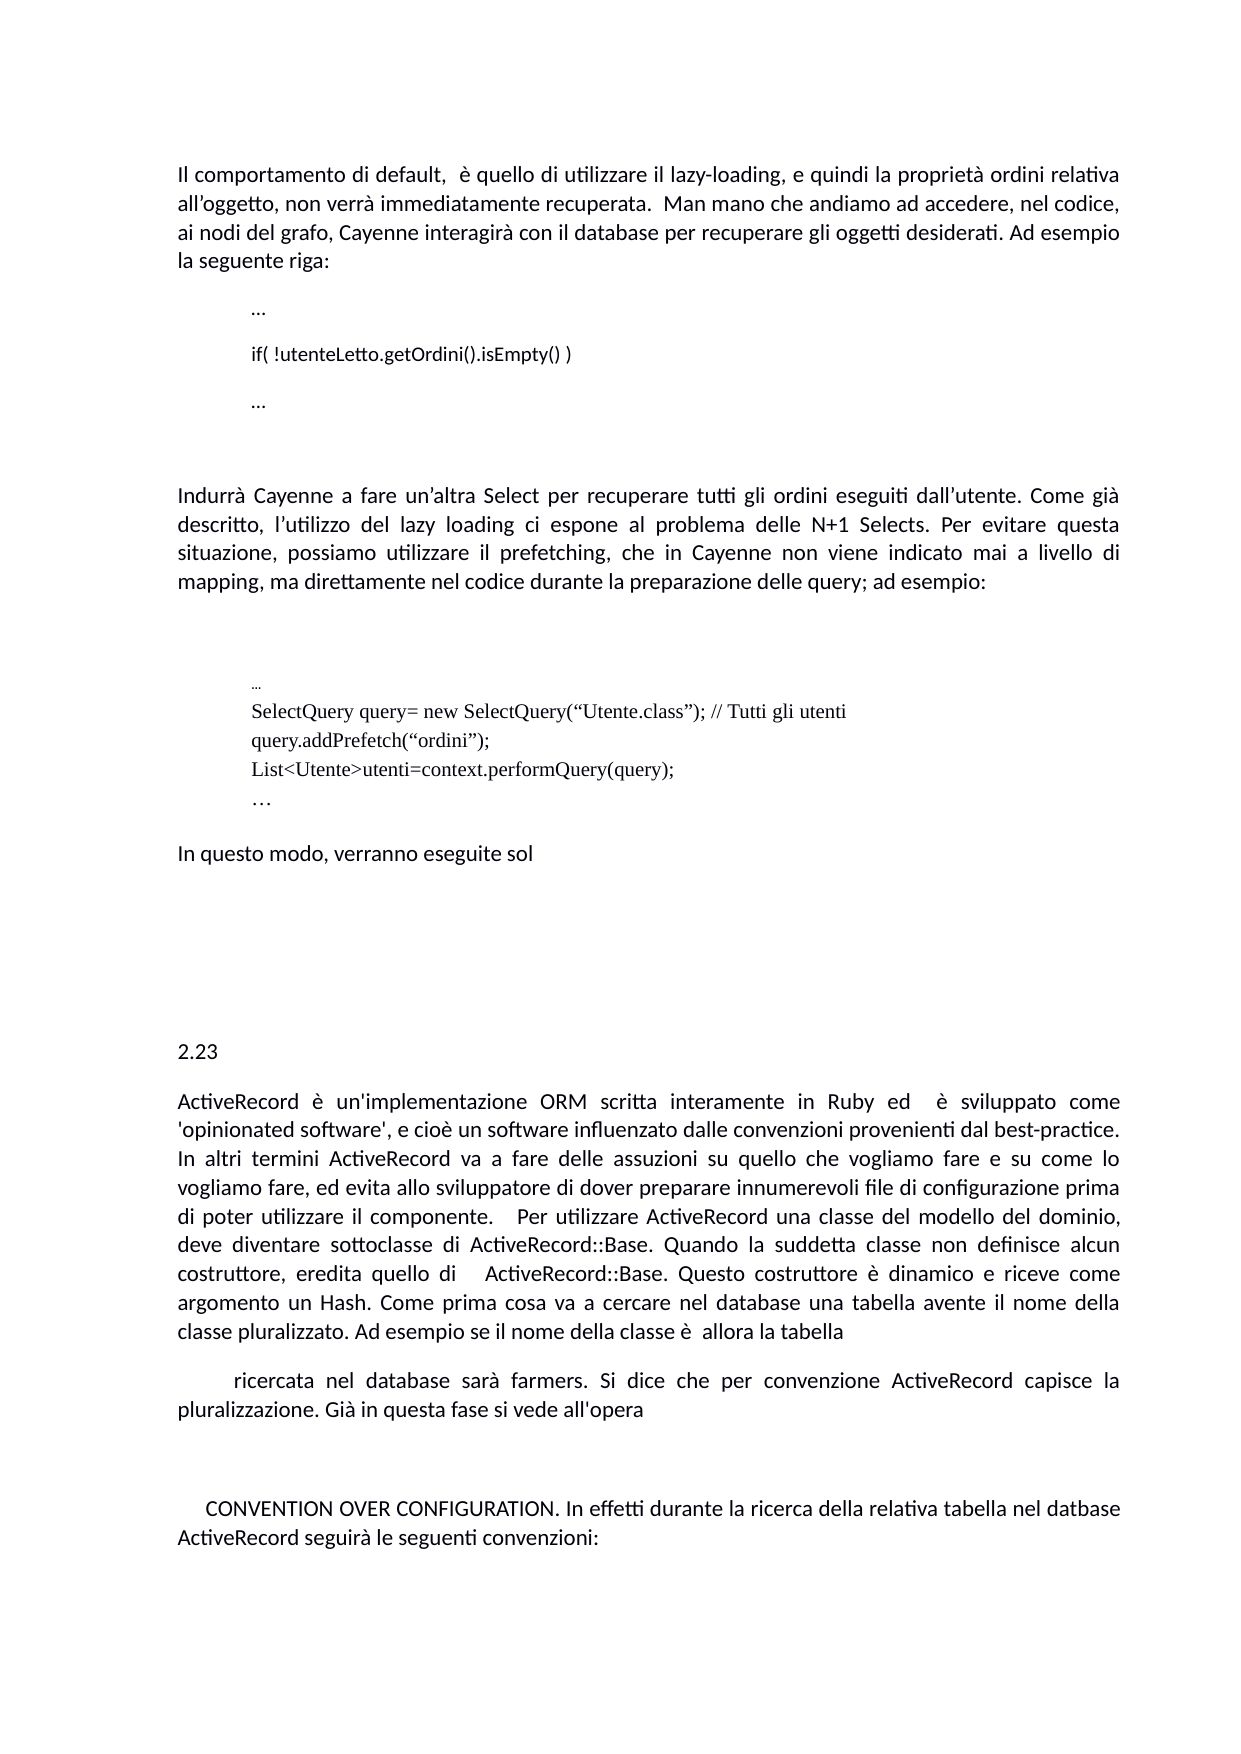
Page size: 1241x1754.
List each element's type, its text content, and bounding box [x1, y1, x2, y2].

text 2.23 [177, 1037, 1122, 1065]
text … [251, 295, 1122, 321]
text ricercata nel database sarà farmers. Si dice che per convenzione ActiveRecord capisce la pluralizzazione. Già in questa fase si vede all'opera [177, 1366, 1122, 1423]
text ActiveRecord è un'implementazione ORM scritta interamente in Ruby ed è sviluppato come 'opinionated software', e cioè un software influenzato dalle convenzioni provenienti dal best-practice. In altri termini ActiveRecord va a fare delle assuzioni su quello che vogliamo fare e su come lo vogliamo fare, ed evita allo sviluppatore di dover preparare innumerevoli file di configurazione prima di poter utilizzare il componente. Per utilizzare ActiveRecord una classe del modello del dominio, deve diventare sottoclasse di ActiveRecord::Base. Quando la suddetta classe non definisce alcun costruttore, eredita quello di ActiveRecord::Base. Questo costruttore è dinamico e riceve come argomento un Hash. Come prima cosa va a cercare nel database una tabella avente il nome della classe pluralizzato. Ad esempio se il nome della classe è allora la tabella [177, 1086, 1122, 1345]
text In questo modo, verranno eseguite sol [177, 838, 1122, 867]
text query.addPrefetch(“ordini”); [251, 723, 1122, 752]
text … [251, 388, 1122, 413]
text List<Utente>utenti=context.performQuery(query); [251, 752, 1122, 781]
text SelectQuery query= new SelectQuery(“Utente.class”); // Tutti gli utenti [251, 694, 1122, 723]
text CONVENTION OVER CONFIGURATION. In effetti durante la ricerca della relativa tabella nel datbase ActiveRecord seguirà le seguenti convenzioni: [177, 1494, 1122, 1551]
text … [251, 666, 1122, 694]
text if( !utenteLetto.getOrdini().isEmpty() ) [251, 342, 1122, 367]
text Indurrà Cayenne a fare un’altra Select per recuperare tutti gli ordini eseguiti dall’utente. Come già descritto, l’utilizzo del lazy loading ci espone al problema delle N+1 Selects. Per evitare questa situazione, possiamo utilizzare il prefetching, che in Cayenne non viene indicato mai a livello di mapping, ma direttamente nel codice durante la preparazione delle query; ad esempio: [177, 480, 1122, 595]
text … [251, 781, 1122, 809]
text Il comportamento di default, è quello di utilizzare il lazy-loading, e quindi la proprietà ordini relativa all’oggetto, non verrà immediatamente recuperata. Man mano che andiamo ad accedere, nel codice, ai nodi del grafo, Cayenne interagirà con il database per recuperare gli oggetti desiderati. Ad esempio la seguente riga: [177, 159, 1122, 274]
